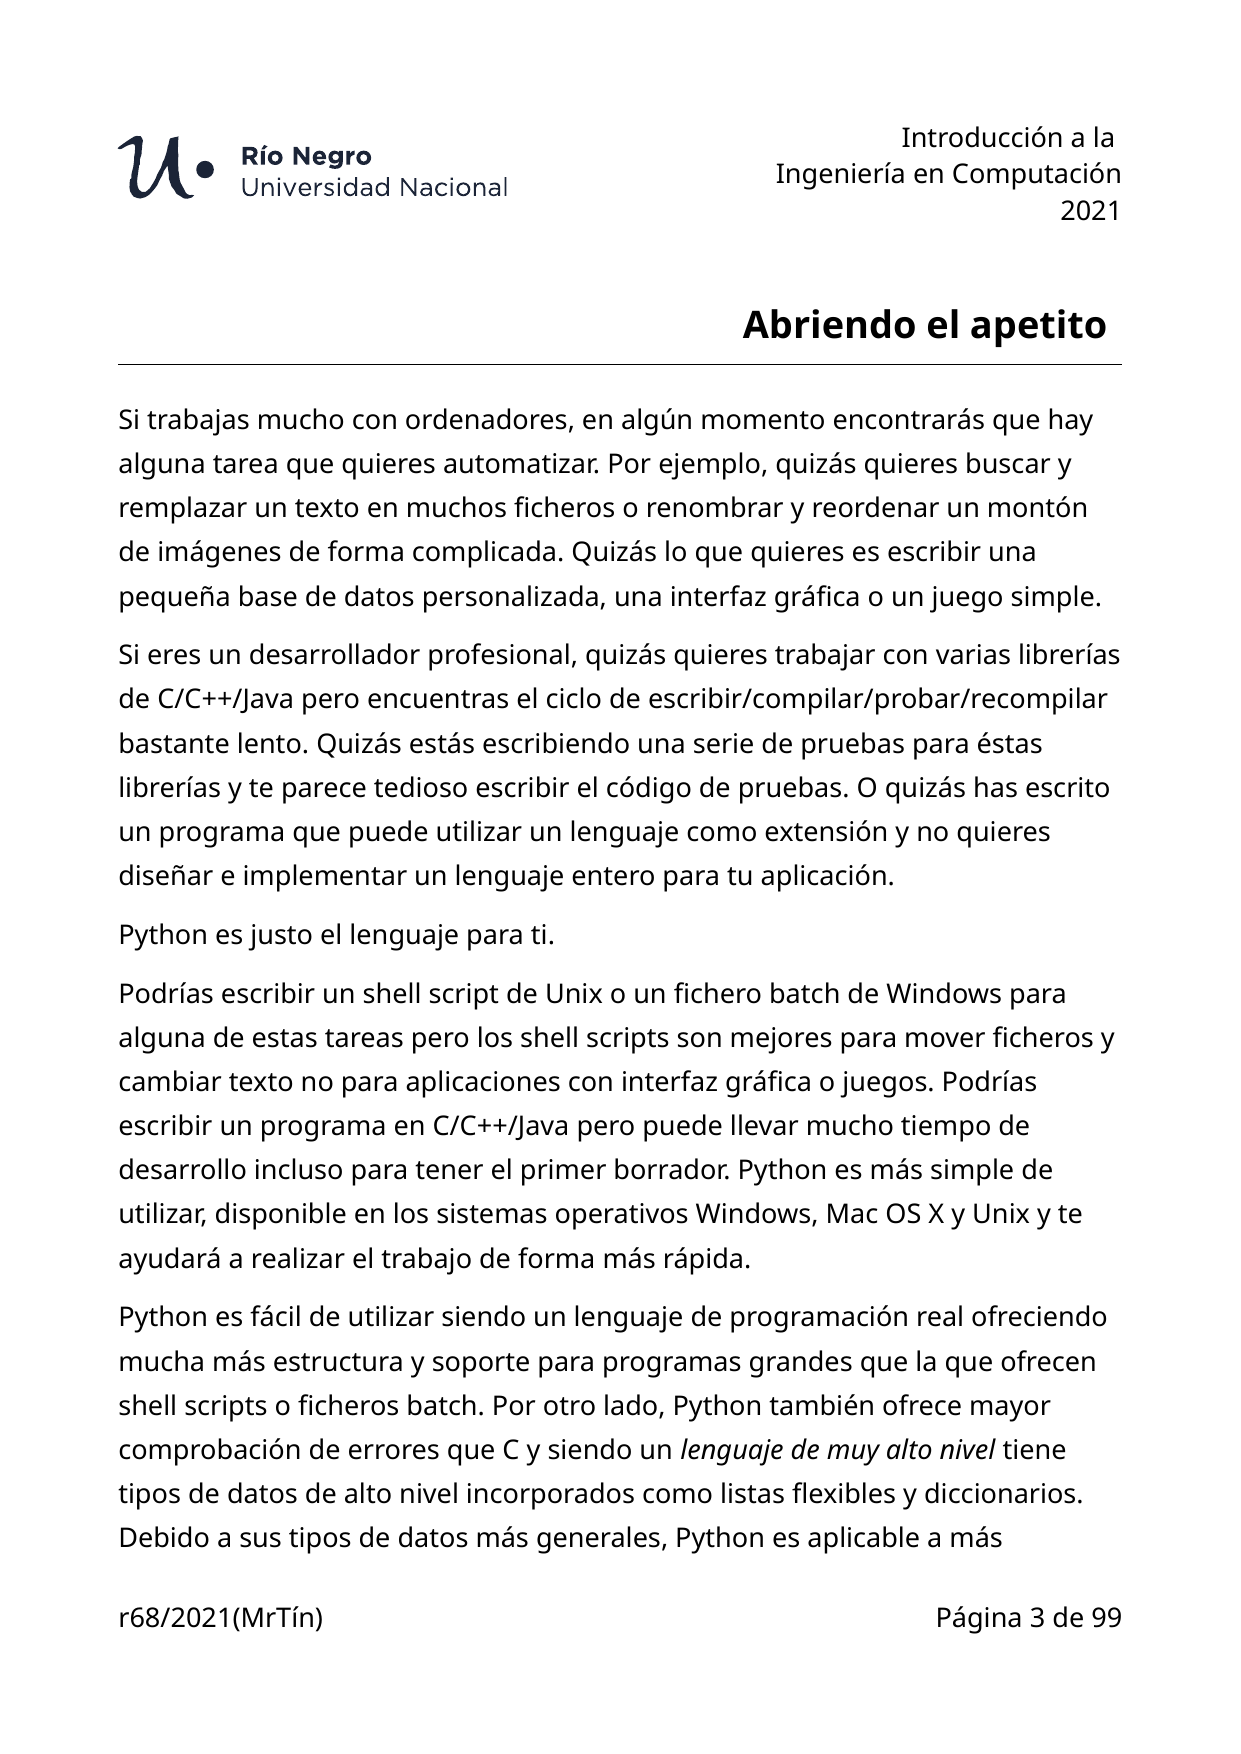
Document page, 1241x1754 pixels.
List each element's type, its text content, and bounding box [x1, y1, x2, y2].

text Si trabajas mucho con ordenadores, en algún momento encontrarás que hay alguna tarea que quieres automatizar. Por ejemplo, quizás quieres buscar y remplazar un texto en muchos ficheros o renombrar y reordenar un montón de imágenes de forma complicada. Quizás lo que quieres es escribir una pequeña base de datos personalizada, una interfaz gráfica o un juego simple. [118, 400, 1122, 614]
subtitle Abriendo el apetito [118, 283, 1122, 364]
text Python es fácil de utilizar siendo un lenguaje de programación real ofreciendo mucha más estructura y soporte para programas grandes que la que ofrecen shell scripts o ficheros batch. Por otro lado, Python también ofrece mayor comprobación de errores que C y siendo un lenguaje de muy alto nivel tiene tipos de datos de alto nivel incorporados como listas flexibles y diccionarios. Debido a sus tipos de datos más generales, Python es aplicable a más [118, 1298, 1122, 1556]
text Python es justo el lenguaje para ti. [118, 915, 1122, 952]
text Si eres un desarrollador profesional, quizás quieres trabajar con varias librerías de C/C++/Java pero encuentras el ciclo de escribir/compilar/probar/recompilar bastante lento. Quizás estás escribiendo una serie de pruebas para éstas librerías y te parece tedioso escribir el código de pruebas. O quizás has escrito un programa que puede utilizar un lenguaje como extensión y no quieres diseñar e implementar un lenguaje entero para tu aplicación. [118, 636, 1122, 893]
text Podrías escribir un shell script de Unix o un fichero batch de Windows para alguna de estas tareas pero los shell scripts son mejores para mover ficheros y cambiar texto no para aplicaciones con interfaz gráfica o juegos. Podrías escribir un programa en C/C++/Java pero puede llevar mucho tiempo de desarrollo incluso para tener el primer borrador. Python es más simple de utilizar, disponible en los sistemas operativos Windows, Mac OS X y Unix y te ayudará a realizar el trabajo de forma más rápida. [118, 974, 1122, 1276]
